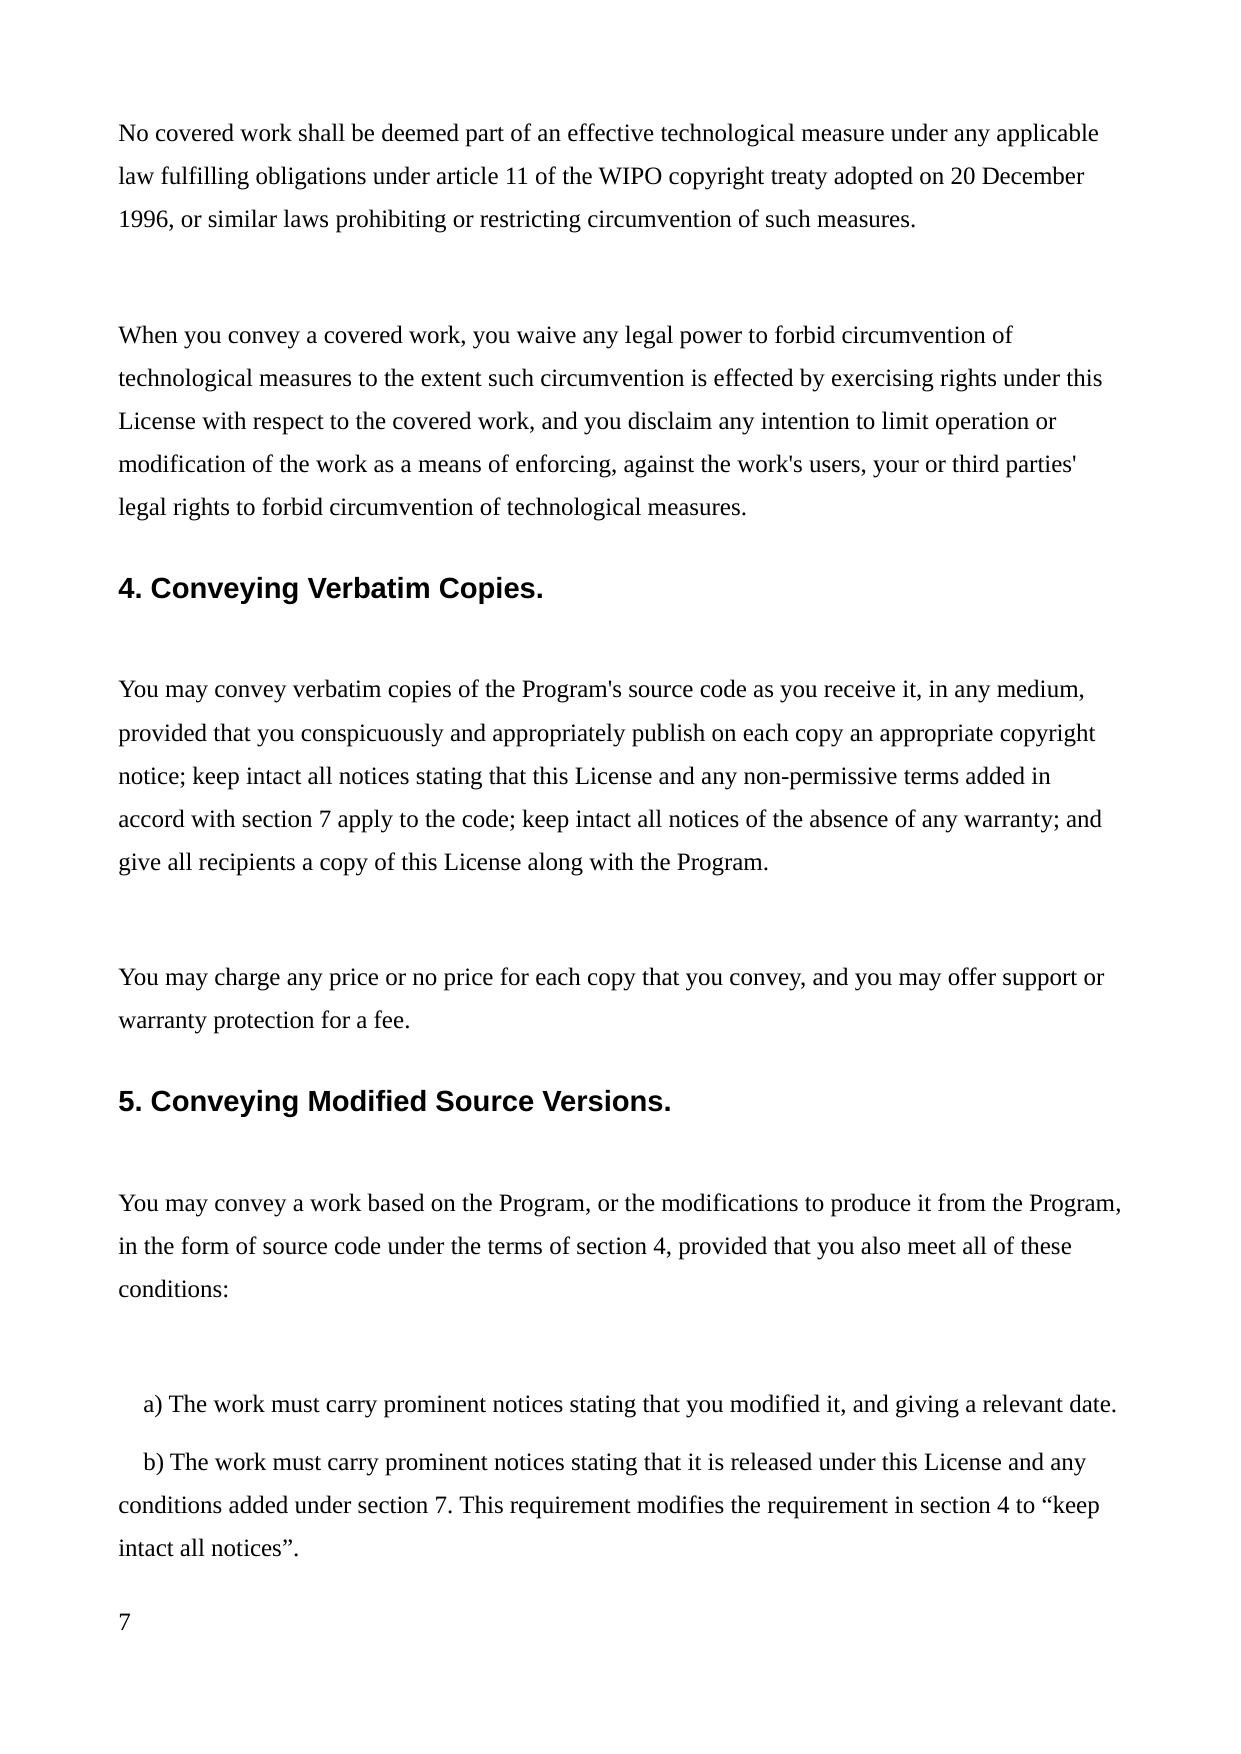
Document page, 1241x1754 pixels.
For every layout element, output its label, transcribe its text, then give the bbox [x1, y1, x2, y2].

text You may convey a work based on the Program, or the modifications to produce it from the Program, in the form of source code under the terms of section 4, provided that you also meet all of these conditions: [118, 1188, 1122, 1303]
text a) The work must carry prominent notices stating that you modified it, and giving a relevant date. [118, 1389, 1122, 1418]
text When you convey a covered work, you waive any legal power to forbid circumvention of technological measures to the extent such circumvention is effected by exercising rights under this License with respect to the covered work, and you disclaim any intention to limit operation or modification of the work as a means of enforcing, against the work's users, your or third parties' legal rights to forbid circumvention of technological measures. [118, 320, 1122, 521]
text b) The work must carry prominent notices stating that it is released under this License and any conditions added under section 7. This requirement modifies the requirement in section 4 to “keep intact all notices”. [118, 1447, 1122, 1562]
subtitle 5. Conveying Modified Source Versions. [118, 1084, 1122, 1118]
text You may charge any price or no price for each copy that you convey, and you may offer support or warranty protection for a fee. [118, 962, 1122, 1034]
subtitle 4. Conveying Verbatim Copies. [118, 571, 1122, 604]
text You may convey verbatim copies of the Program's source code as you receive it, in any medium, provided that you conspicuously and appropriately publish on each copy an appropriate copyright notice; keep intact all notices stating that this License and any non-permissive terms added in accord with section 7 apply to the code; keep intact all notices of the absence of any warranty; and give all recipients a copy of this License along with the Program. [118, 674, 1122, 876]
text No covered work shall be deemed part of an effective technological measure under any applicable law fulfilling obligations under article 11 of the WIPO copyright treaty adopted on 20 December 1996, or similar laws prohibiting or restricting circumvention of such measures. [118, 118, 1122, 233]
